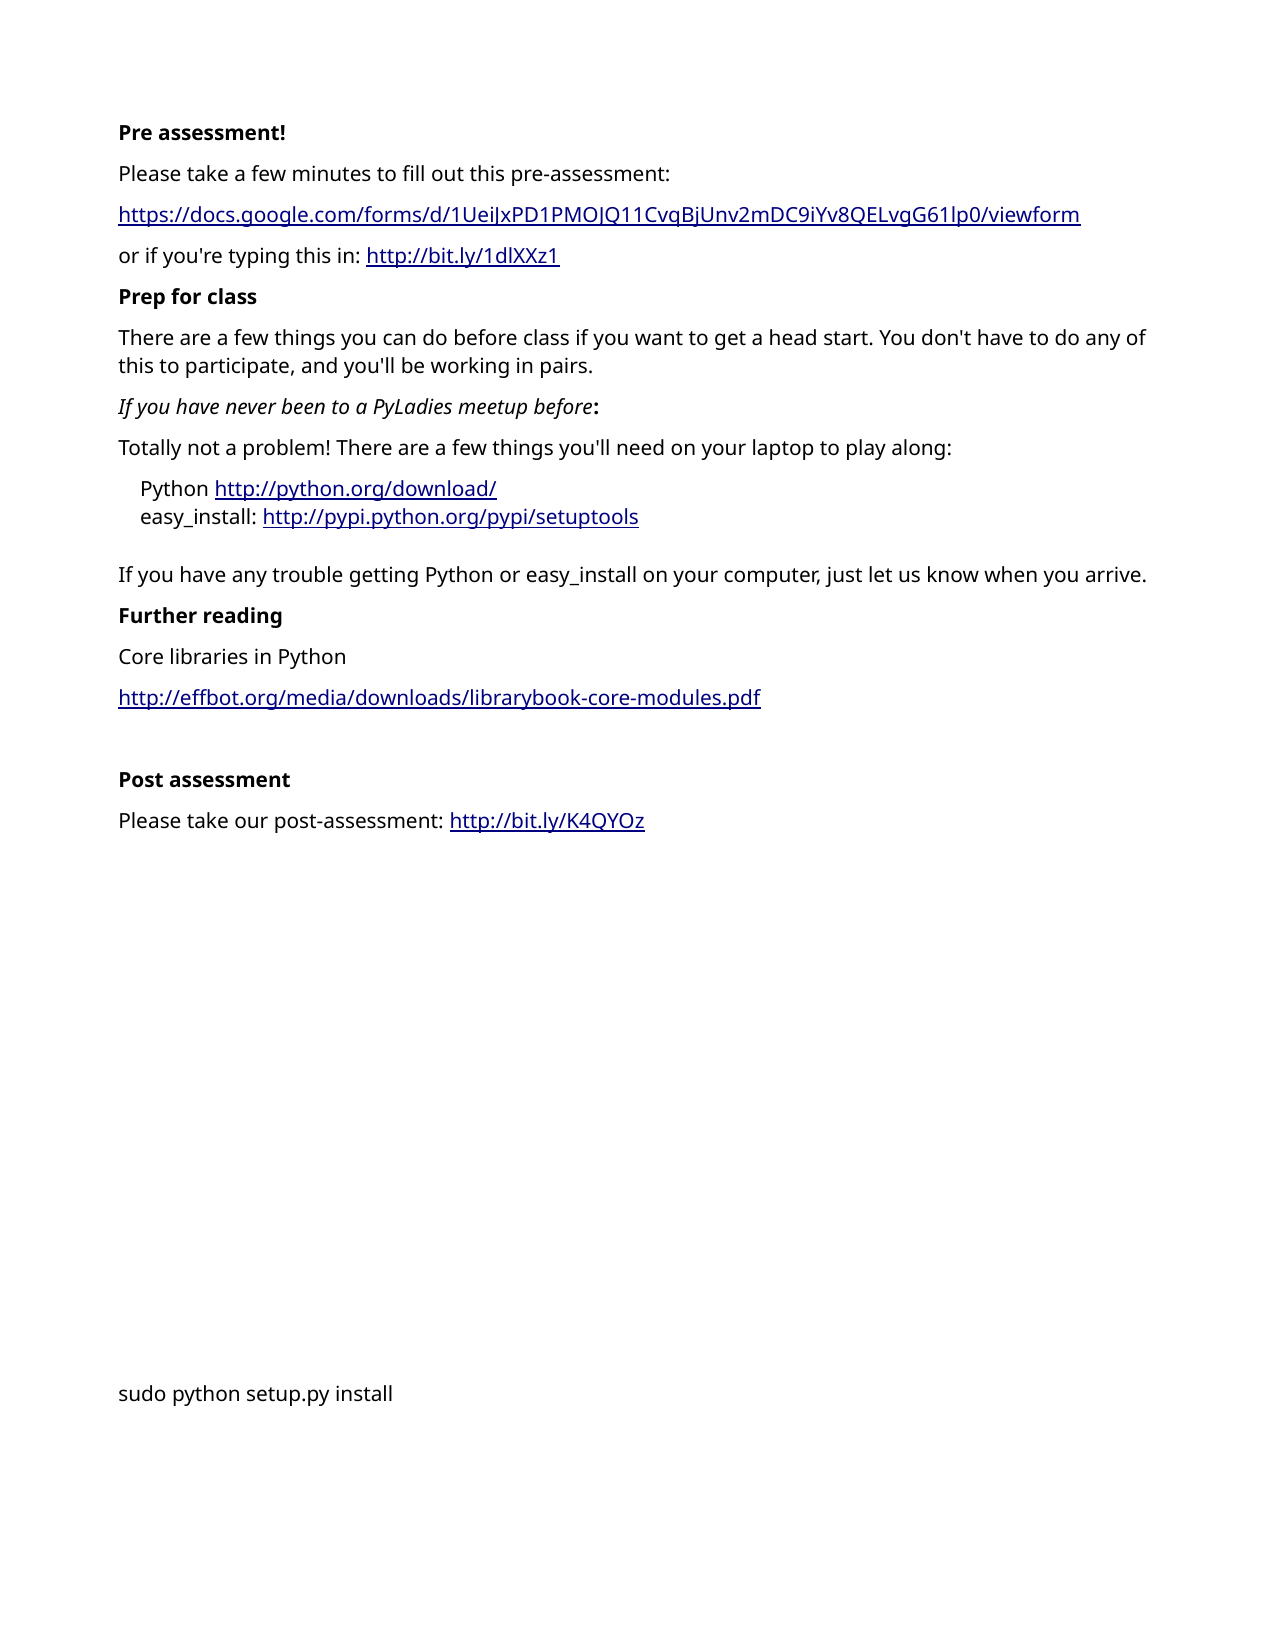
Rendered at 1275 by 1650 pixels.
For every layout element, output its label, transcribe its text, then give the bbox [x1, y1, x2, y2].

text If you have never been to a PyLadies meetup before: [118, 392, 1157, 421]
text Pre assessment! [118, 118, 1157, 147]
text or if you're typing this in: http://bit.ly/1dlXXz1 [118, 241, 1157, 269]
text Please take our post-assessment: http://bit.ly/K4QYOz [118, 806, 1157, 834]
text Totally not a problem! There are a few things you'll need on your laptop to play along: [118, 433, 1157, 462]
text There are a few things you can do before class if you want to get a head start. You don't have to do any of this to participate, and you'll be working in pairs. [118, 323, 1157, 380]
text sudo python setup.py install [118, 1379, 1157, 1408]
text Further reading [118, 601, 1157, 630]
text https://docs.google.com/forms/d/1UeiJxPD1PMOJQ11CvqBjUnv2mDC9iYv8QELvgG61lp0/viewform [118, 200, 1157, 228]
text Post assessment [118, 765, 1157, 793]
text easy_install: http://pypi.python.org/pypi/setuptools [118, 502, 1157, 531]
text Core libraries in Python [118, 642, 1157, 671]
text Python http://python.org/download/ [118, 474, 1157, 502]
text If you have any trouble getting Python or easy_install on your computer, just let us know when you arrive. [118, 560, 1157, 589]
text Prep for class [118, 282, 1157, 310]
text http://effbot.org/media/downloads/librarybook-core-modules.pdf [118, 683, 1157, 712]
text Please take a few minutes to fill out this pre-assessment: [118, 159, 1157, 187]
